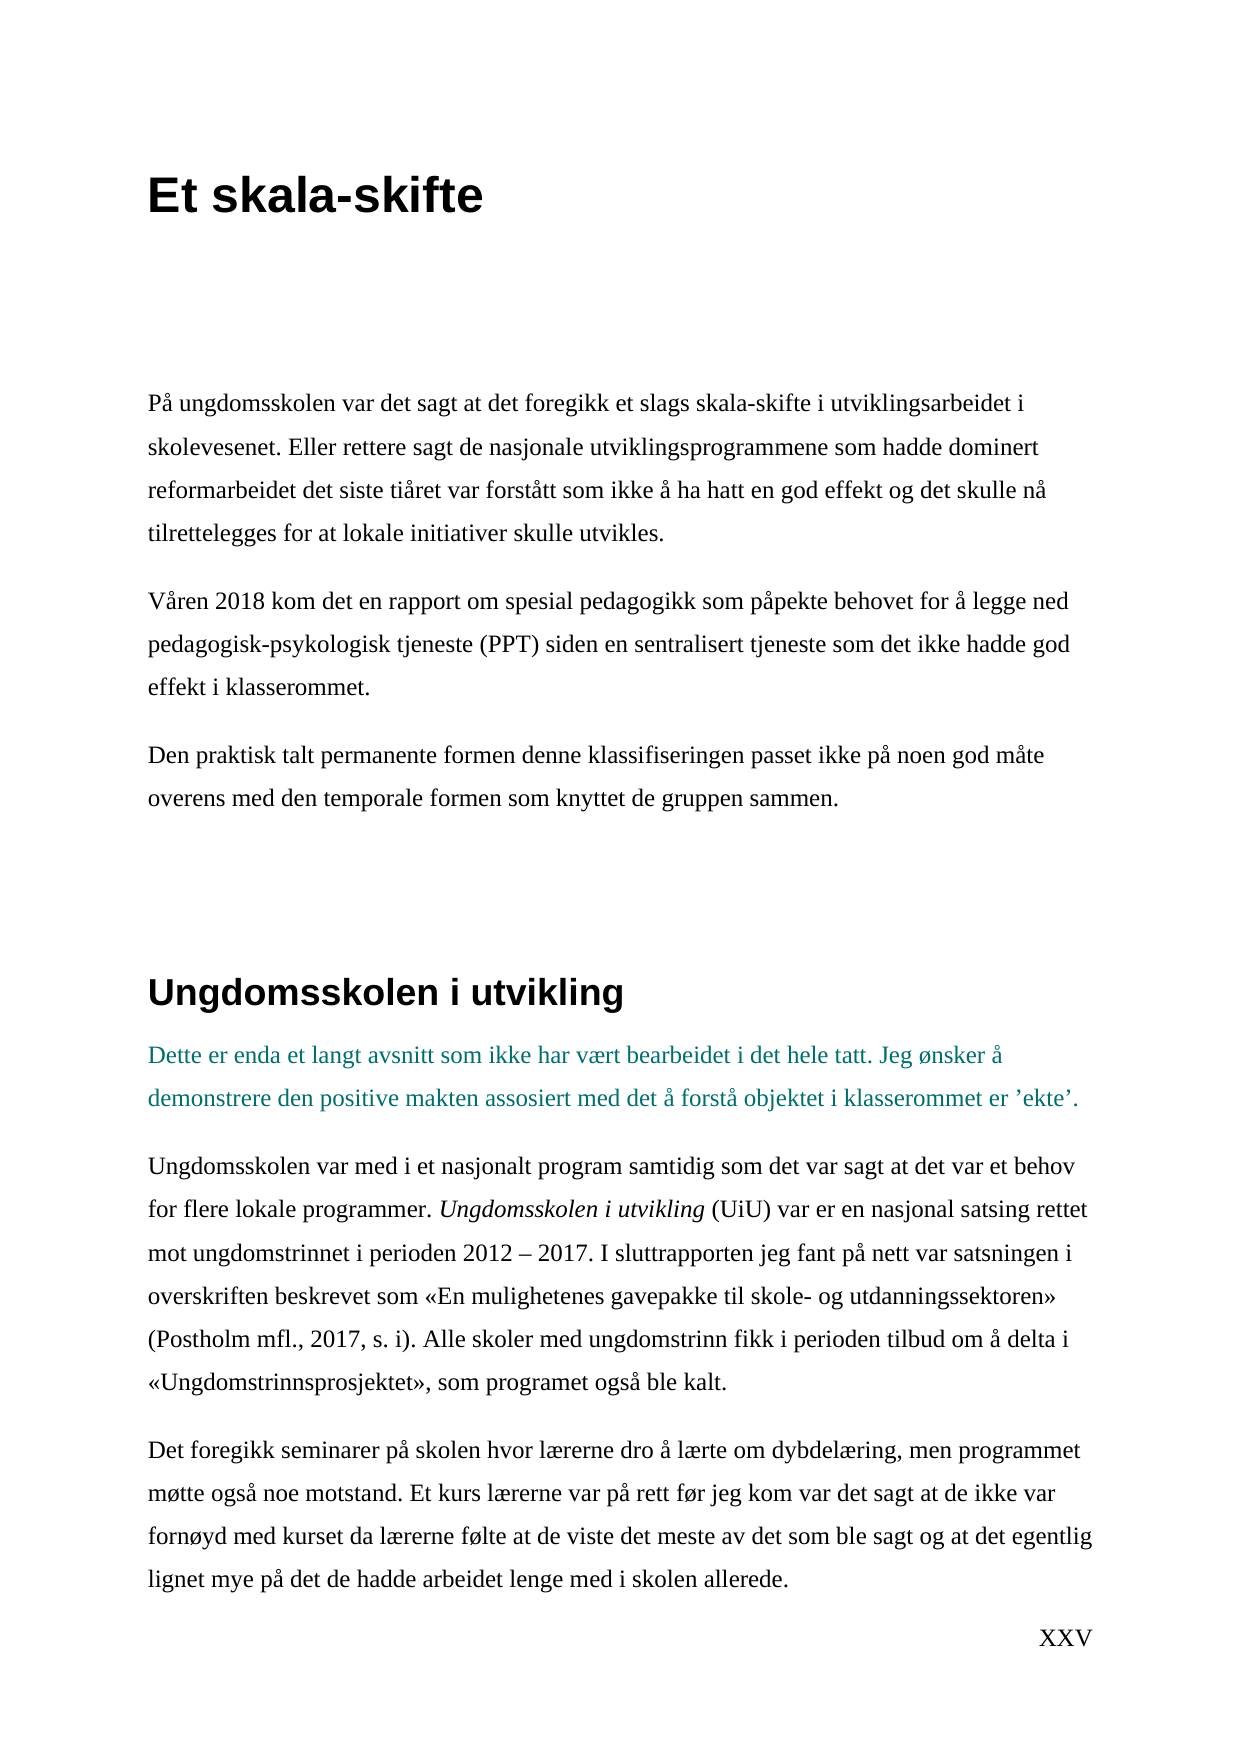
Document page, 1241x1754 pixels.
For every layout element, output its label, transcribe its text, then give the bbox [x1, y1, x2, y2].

text Dette er enda et langt avsnitt som ikke har vært bearbeidet i det hele tatt. Jeg ønsker å demonstrere den positive makten assosiert med det å forstå objektet i klasserommet er ’ekte’. [148, 1040, 1092, 1112]
text På ungdomsskolen var det sagt at det foregikk et slags skala-skifte i utviklingsarbeidet i skolevesenet. Eller rettere sagt de nasjonale utviklingsprogrammene som hadde dominert reformarbeidet det siste tiåret var forstått som ikke å ha hatt en god effekt og det skulle nå tilrettelegges for at lokale initiativer skulle utvikles. [148, 388, 1092, 547]
subtitle Ungdomsskolen i utvikling [148, 970, 1092, 1013]
text Det foregikk seminarer på skolen hvor lærerne dro å lærte om dybdelæring, men programmet møtte også noe motstand. Et kurs lærerne var på rett før jeg kom var det sagt at de ikke var fornøyd med kurset da lærerne følte at de viste det meste av det som ble sagt og at det egentlig lignet mye på det de hadde arbeidet lenge med i skolen allerede. [148, 1435, 1092, 1593]
text Ungdomsskolen var med i et nasjonalt program samtidig som det var sagt at det var et behov for flere lokale programmer. Ungdomsskolen i utvikling (UiU) var er en nasjonal satsing rettet mot ungdomstrinnet i perioden 2012 – 2017. I sluttrapporten jeg fant på nett var satsningen i overskriften beskrevet som «En mulighetenes gavepakke til skole- og utdanningssektoren» (Postholm mfl., 2017, s. i). Alle skoler med ungdomstrinn fikk i perioden tilbud om å delta i «Ungdomstrinnsprosjektet», som programet også ble kalt. [148, 1151, 1092, 1396]
text Den praktisk talt permanente formen denne klassifiseringen passet ikke på noen god måte overens med den temporale formen som knyttet de gruppen sammen. [148, 740, 1092, 812]
subtitle Et skala-skifte [148, 165, 1092, 223]
text Våren 2018 kom det en rapport om spesial pedagogikk som påpekte behovet for å legge ned pedagogisk-psykologisk tjeneste (PPT) siden en sentralisert tjeneste som det ikke hadde god effekt i klasserommet. [148, 586, 1092, 701]
